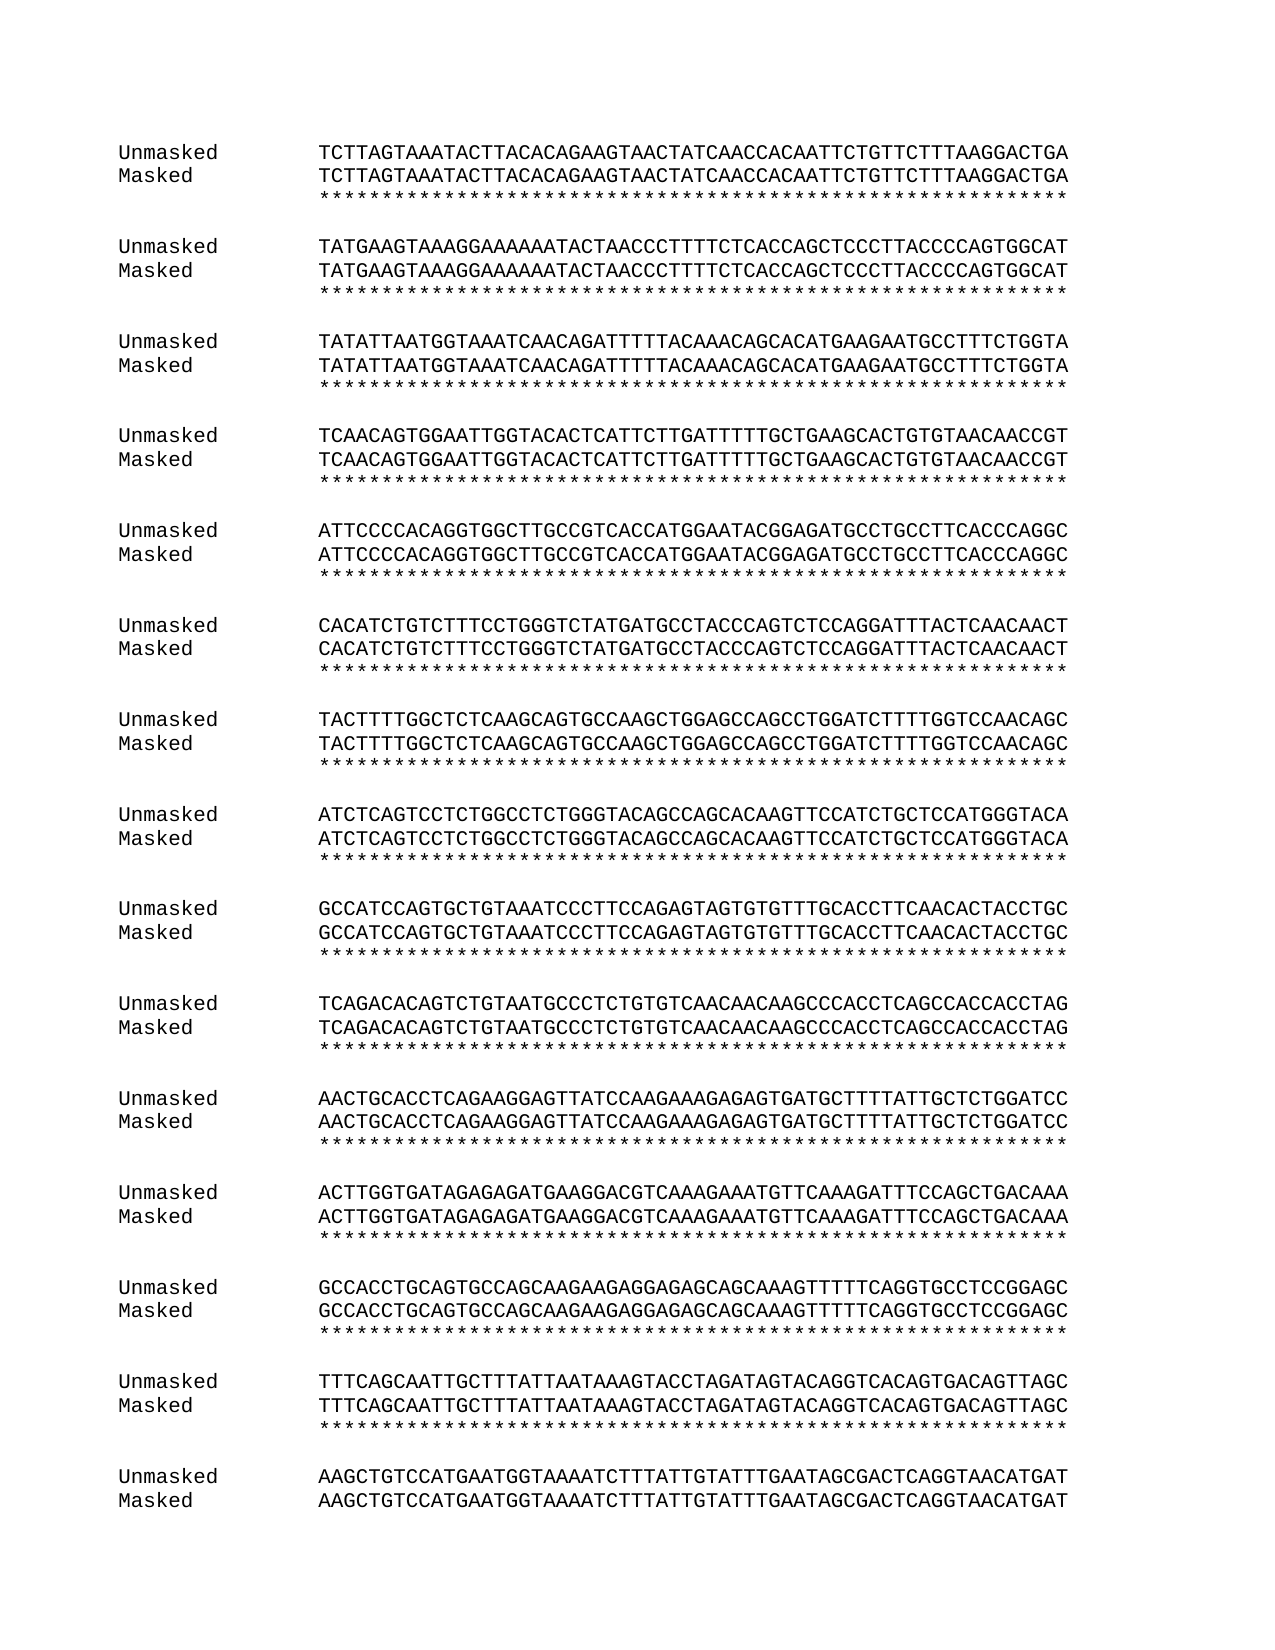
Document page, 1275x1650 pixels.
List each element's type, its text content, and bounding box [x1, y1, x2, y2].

text Masked ATTCCCCACAGGTGGCTTGCCGTCACCATGGAATACGGAGATGCCTGCCTTCACCCAGGC [118, 544, 1157, 567]
text ************************************************************ [118, 851, 1157, 875]
text Masked ACTTGGTGATAGAGAGATGAAGGACGTCAAAGAAATGTTCAAAGATTTCCAGCTGACAAA [118, 1206, 1157, 1229]
text Unmasked TCTTAGTAAATACTTACACAGAAGTAACTATCAACCACAATTCTGTTCTTTAAGGACTGA [118, 142, 1157, 165]
text Unmasked TACTTTTGGCTCTCAAGCAGTGCCAAGCTGGAGCCAGCCTGGATCTTTTGGTCCAACAGC [118, 709, 1157, 733]
text Unmasked TCAGACACAGTCTGTAATGCCCTCTGTGTCAACAACAAGCCCACCTCAGCCACCACCTAG [118, 993, 1157, 1017]
text ************************************************************ [118, 662, 1157, 686]
text ************************************************************ [118, 284, 1157, 307]
text Unmasked AAGCTGTCCATGAATGGTAAAATCTTTATTGTATTTGAATAGCGACTCAGGTAACATGAT [118, 1466, 1157, 1489]
text Masked ATCTCAGTCCTCTGGCCTCTGGGTACAGCCAGCACAAGTTCCATCTGCTCCATGGGTACA [118, 827, 1157, 851]
text ************************************************************ [118, 946, 1157, 969]
text Unmasked AACTGCACCTCAGAAGGAGTTATCCAAGAAAGAGAGTGATGCTTTTATTGCTCTGGATCC [118, 1088, 1157, 1111]
text Masked AAGCTGTCCATGAATGGTAAAATCTTTATTGTATTTGAATAGCGACTCAGGTAACATGAT [118, 1489, 1157, 1513]
text Unmasked ACTTGGTGATAGAGAGATGAAGGACGTCAAAGAAATGTTCAAAGATTTCCAGCTGACAAA [118, 1182, 1157, 1206]
text Unmasked GCCATCCAGTGCTGTAAATCCCTTCCAGAGTAGTGTGTTTGCACCTTCAACACTACCTGC [118, 898, 1157, 922]
text ************************************************************ [118, 1419, 1157, 1442]
text Masked TCAGACACAGTCTGTAATGCCCTCTGTGTCAACAACAAGCCCACCTCAGCCACCACCTAG [118, 1017, 1157, 1040]
text ************************************************************ [118, 1040, 1157, 1064]
text Masked TACTTTTGGCTCTCAAGCAGTGCCAAGCTGGAGCCAGCCTGGATCTTTTGGTCCAACAGC [118, 733, 1157, 757]
text ************************************************************ [118, 757, 1157, 780]
text ************************************************************ [118, 473, 1157, 496]
text Masked GCCACCTGCAGTGCCAGCAAGAAGAGGAGAGCAGCAAAGTTTTTCAGGTGCCTCCGGAGC [118, 1300, 1157, 1324]
text Masked TCTTAGTAAATACTTACACAGAAGTAACTATCAACCACAATTCTGTTCTTTAAGGACTGA [118, 165, 1157, 189]
text ************************************************************ [118, 567, 1157, 591]
text Masked GCCATCCAGTGCTGTAAATCCCTTCCAGAGTAGTGTGTTTGCACCTTCAACACTACCTGC [118, 922, 1157, 946]
text ************************************************************ [118, 1324, 1157, 1348]
text Unmasked TTTCAGCAATTGCTTTATTAATAAAGTACCTAGATAGTACAGGTCACAGTGACAGTTAGC [118, 1371, 1157, 1395]
text Unmasked TATGAAGTAAAGGAAAAAATACTAACCCTTTTCTCACCAGCTCCCTTACCCCAGTGGCAT [118, 236, 1157, 260]
text Masked TCAACAGTGGAATTGGTACACTCATTCTTGATTTTTGCTGAAGCACTGTGTAACAACCGT [118, 449, 1157, 473]
text Masked AACTGCACCTCAGAAGGAGTTATCCAAGAAAGAGAGTGATGCTTTTATTGCTCTGGATCC [118, 1111, 1157, 1135]
text ************************************************************ [118, 378, 1157, 402]
text Masked TATGAAGTAAAGGAAAAAATACTAACCCTTTTCTCACCAGCTCCCTTACCCCAGTGGCAT [118, 260, 1157, 284]
text Unmasked ATCTCAGTCCTCTGGCCTCTGGGTACAGCCAGCACAAGTTCCATCTGCTCCATGGGTACA [118, 804, 1157, 827]
text Unmasked GCCACCTGCAGTGCCAGCAAGAAGAGGAGAGCAGCAAAGTTTTTCAGGTGCCTCCGGAGC [118, 1277, 1157, 1300]
text Masked TTTCAGCAATTGCTTTATTAATAAAGTACCTAGATAGTACAGGTCACAGTGACAGTTAGC [118, 1395, 1157, 1419]
text Unmasked TCAACAGTGGAATTGGTACACTCATTCTTGATTTTTGCTGAAGCACTGTGTAACAACCGT [118, 426, 1157, 449]
text Masked TATATTAATGGTAAATCAACAGATTTTTACAAACAGCACATGAAGAATGCCTTTCTGGTA [118, 354, 1157, 378]
text ************************************************************ [118, 189, 1157, 213]
text Unmasked TATATTAATGGTAAATCAACAGATTTTTACAAACAGCACATGAAGAATGCCTTTCTGGTA [118, 331, 1157, 354]
text ************************************************************ [118, 1229, 1157, 1253]
text Masked CACATCTGTCTTTCCTGGGTCTATGATGCCTACCCAGTCTCCAGGATTTACTCAACAACT [118, 638, 1157, 662]
text Unmasked CACATCTGTCTTTCCTGGGTCTATGATGCCTACCCAGTCTCCAGGATTTACTCAACAACT [118, 615, 1157, 638]
text Unmasked ATTCCCCACAGGTGGCTTGCCGTCACCATGGAATACGGAGATGCCTGCCTTCACCCAGGC [118, 520, 1157, 544]
text ************************************************************ [118, 1135, 1157, 1158]
